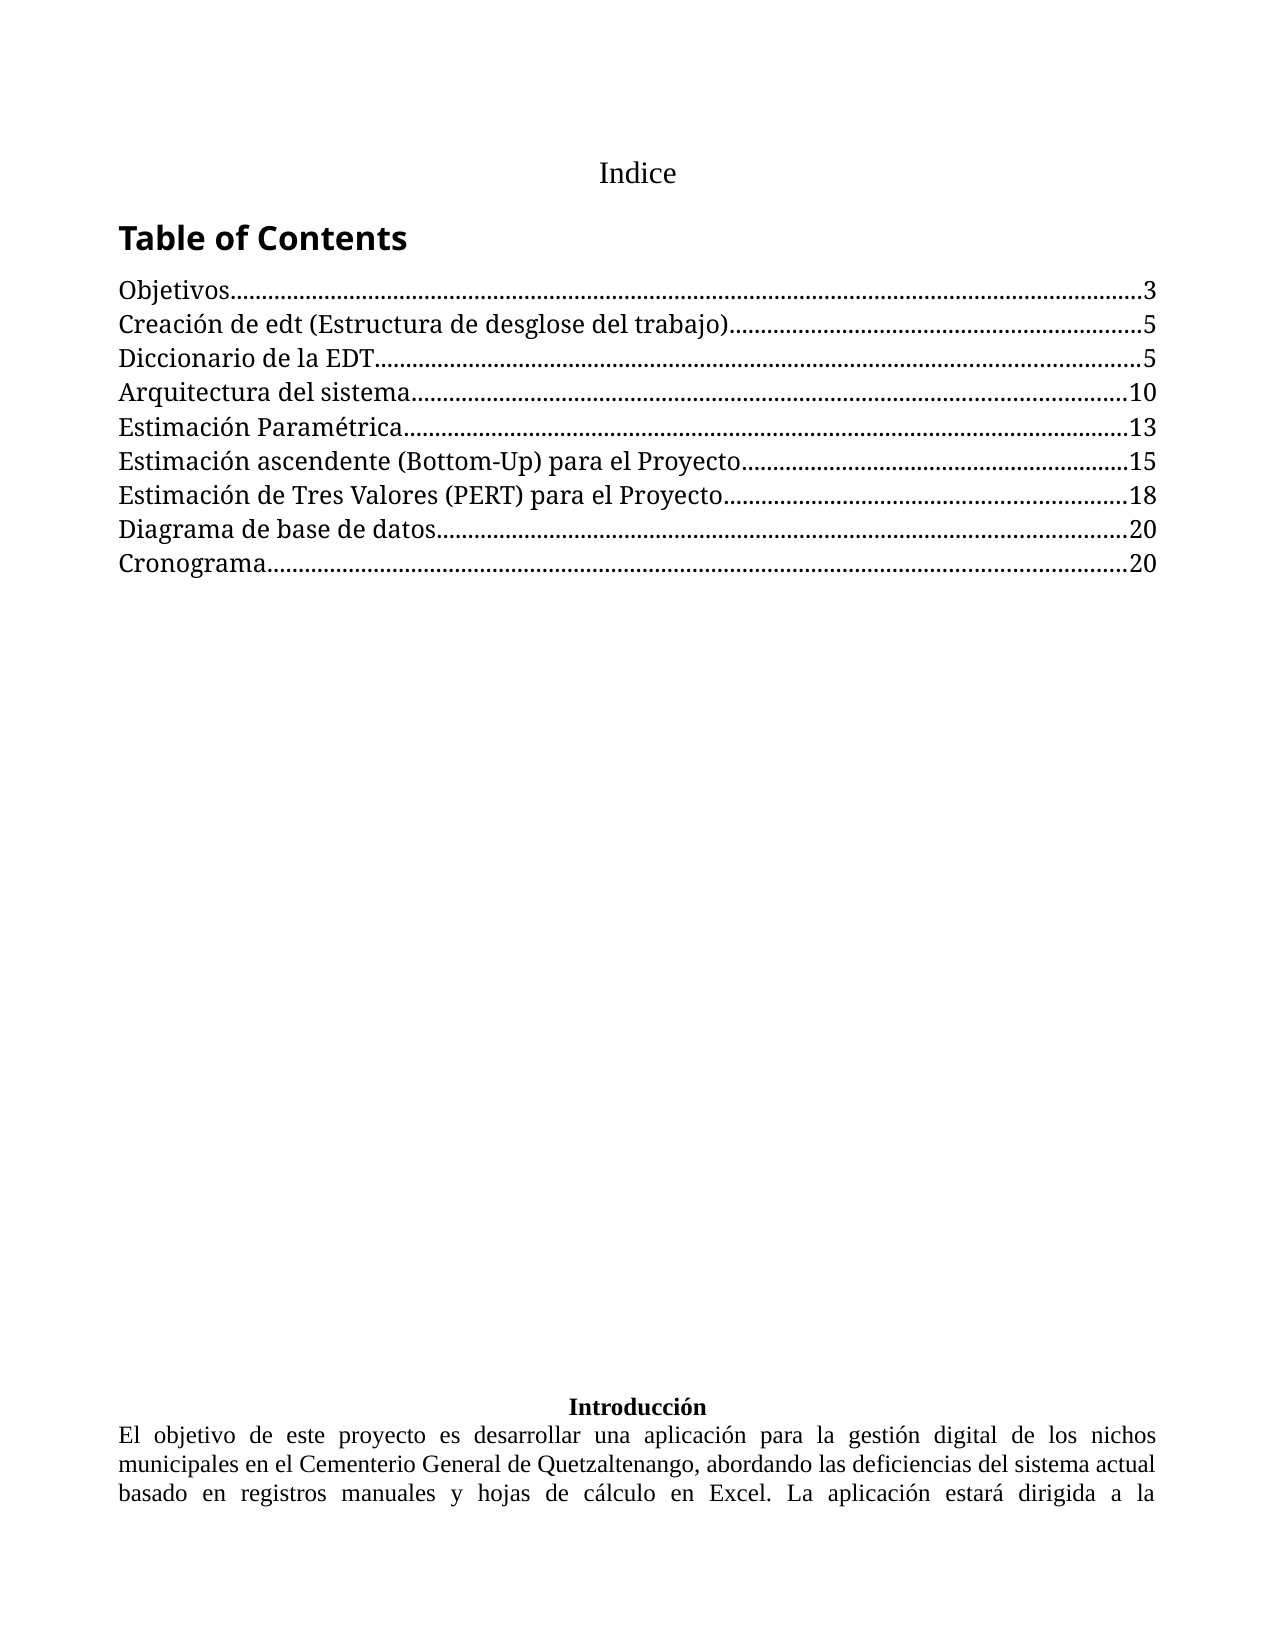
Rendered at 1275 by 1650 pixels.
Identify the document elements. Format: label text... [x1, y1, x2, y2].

text Arquitectura del sistema 10 [118, 375, 1157, 409]
text El objetivo de este proyecto es desarrollar una aplicación para la gestión digital de los nichos municipales en el Cementerio General de Quetzaltenango, abordando las deficiencias del sistema actual basado en registros manuales y hojas de cálculo en Excel. La aplicación estará dirigida a la [118, 1420, 1157, 1507]
text Objetivos 3 [118, 273, 1157, 307]
text Diagrama de base de datos 20 [118, 511, 1157, 545]
text Estimación de Tres Valores (PERT) para el Proyecto 18 [118, 477, 1157, 511]
text Estimación ascendente (Bottom-Up) para el Proyecto 15 [118, 443, 1157, 477]
text Indice [118, 154, 1157, 190]
text Introducción [118, 1392, 1157, 1420]
subtitle Table of Contents [118, 215, 1157, 260]
text Cronograma 20 [118, 545, 1157, 579]
text Diccionario de la EDT 5 [118, 341, 1157, 375]
text Estimación Paramétrica 13 [118, 409, 1157, 443]
text Creación de edt (Estructura de desglose del trabajo) 5 [118, 307, 1157, 341]
